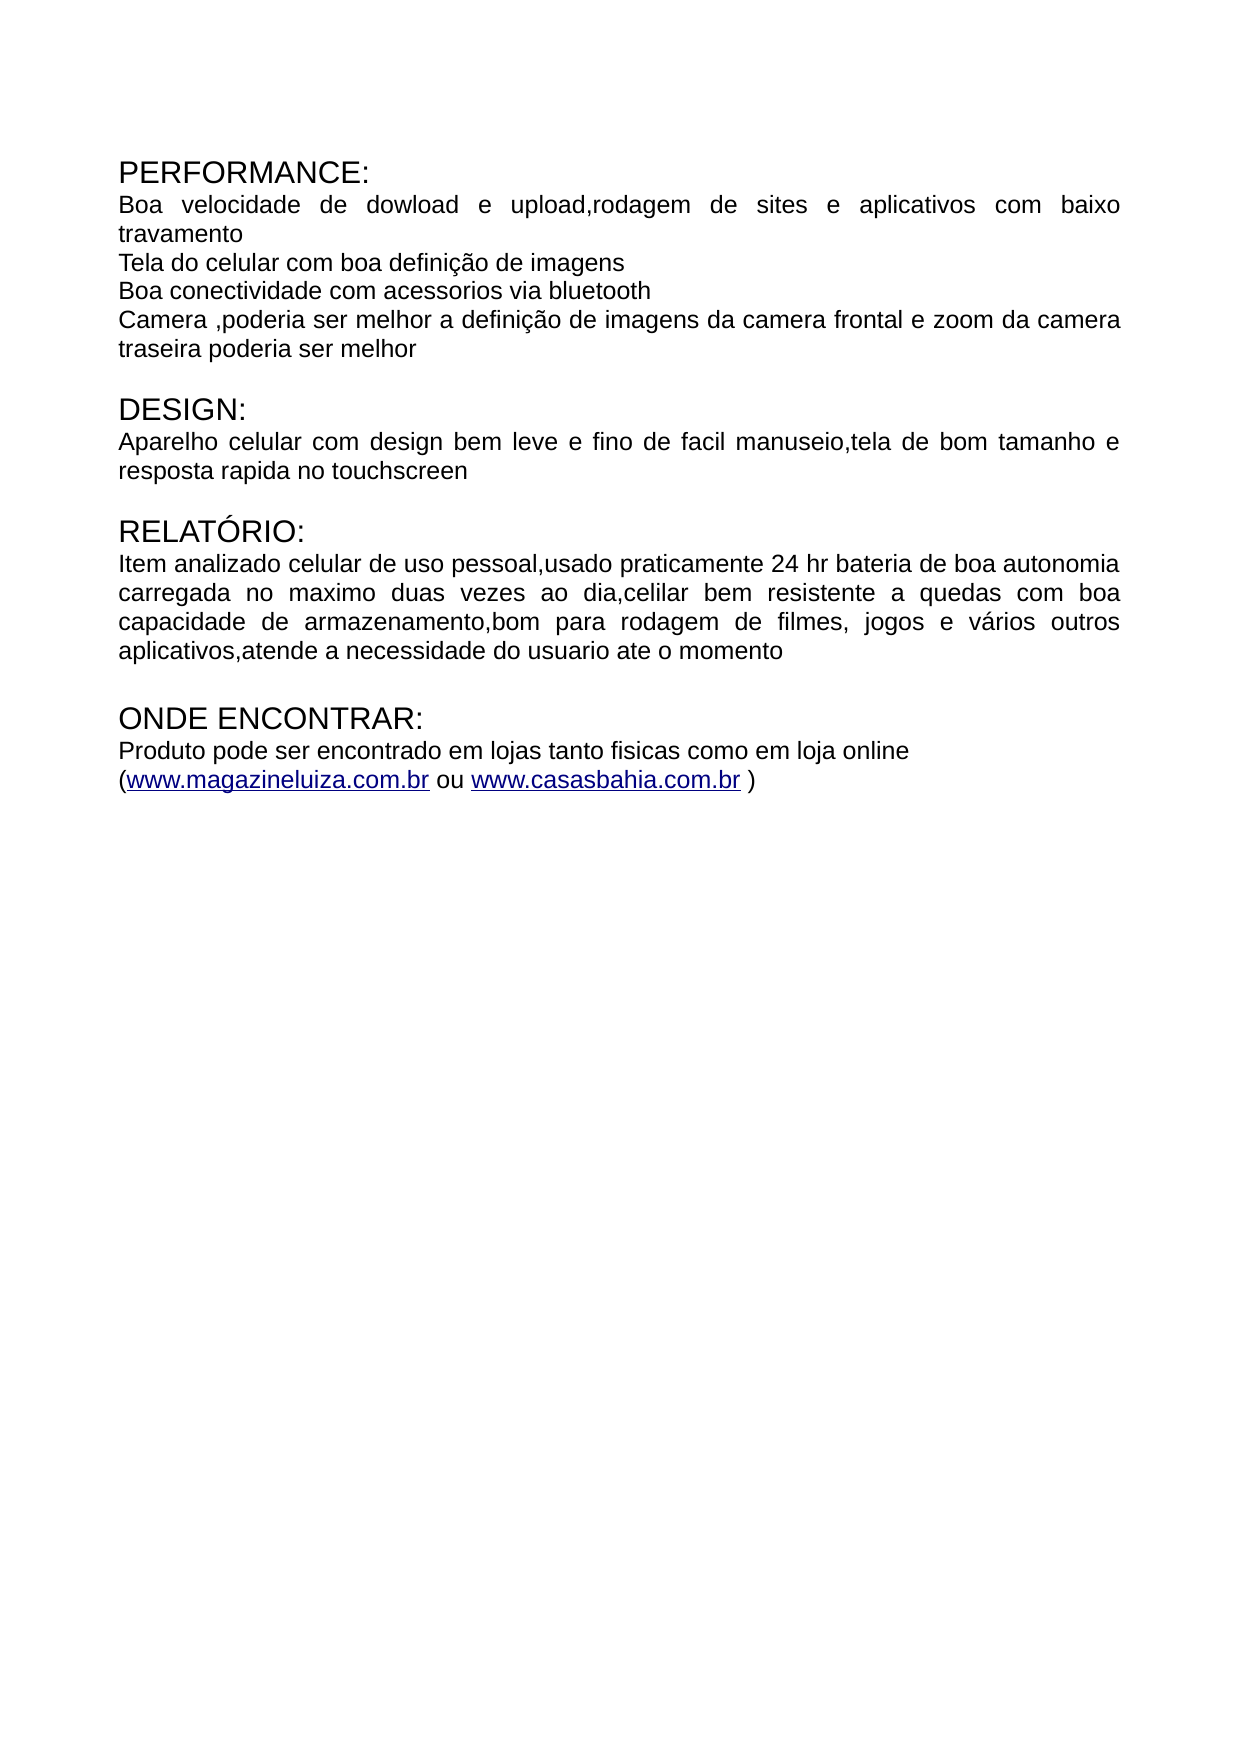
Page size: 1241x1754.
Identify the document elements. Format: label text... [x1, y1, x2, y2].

text DESIGN: [118, 391, 1122, 427]
text Item analizado celular de uso pessoal,usado praticamente 24 hr bateria de boa autonomia carregada no maximo duas vezes ao dia,celilar bem resistente a quedas com boa capacidade de armazenamento,bom para rodagem de filmes, jogos e vários outros aplicativos,atende a necessidade do usuario ate o momento [118, 549, 1122, 664]
text Produto pode ser encontrado em lojas tanto fisicas como em loja online [118, 736, 1122, 765]
text PERFORMANCE: [118, 154, 1122, 190]
text Camera ,poderia ser melhor a definição de imagens da camera frontal e zoom da camera traseira poderia ser melhor [118, 305, 1122, 362]
text RELATÓRIO: [118, 513, 1122, 549]
text ONDE ENCONTRAR: [118, 700, 1122, 736]
text (www.magazineluiza.com.br ou www.casasbahia.com.br ) [118, 765, 1122, 794]
text Boa conectividade com acessorios via bluetooth [118, 276, 1122, 305]
text Tela do celular com boa definição de imagens [118, 247, 1122, 276]
text Aparelho celular com design bem leve e fino de facil manuseio,tela de bom tamanho e resposta rapida no touchscreen [118, 427, 1122, 485]
text Boa velocidade de dowload e upload,rodagem de sites e aplicativos com baixo travamento [118, 190, 1122, 247]
